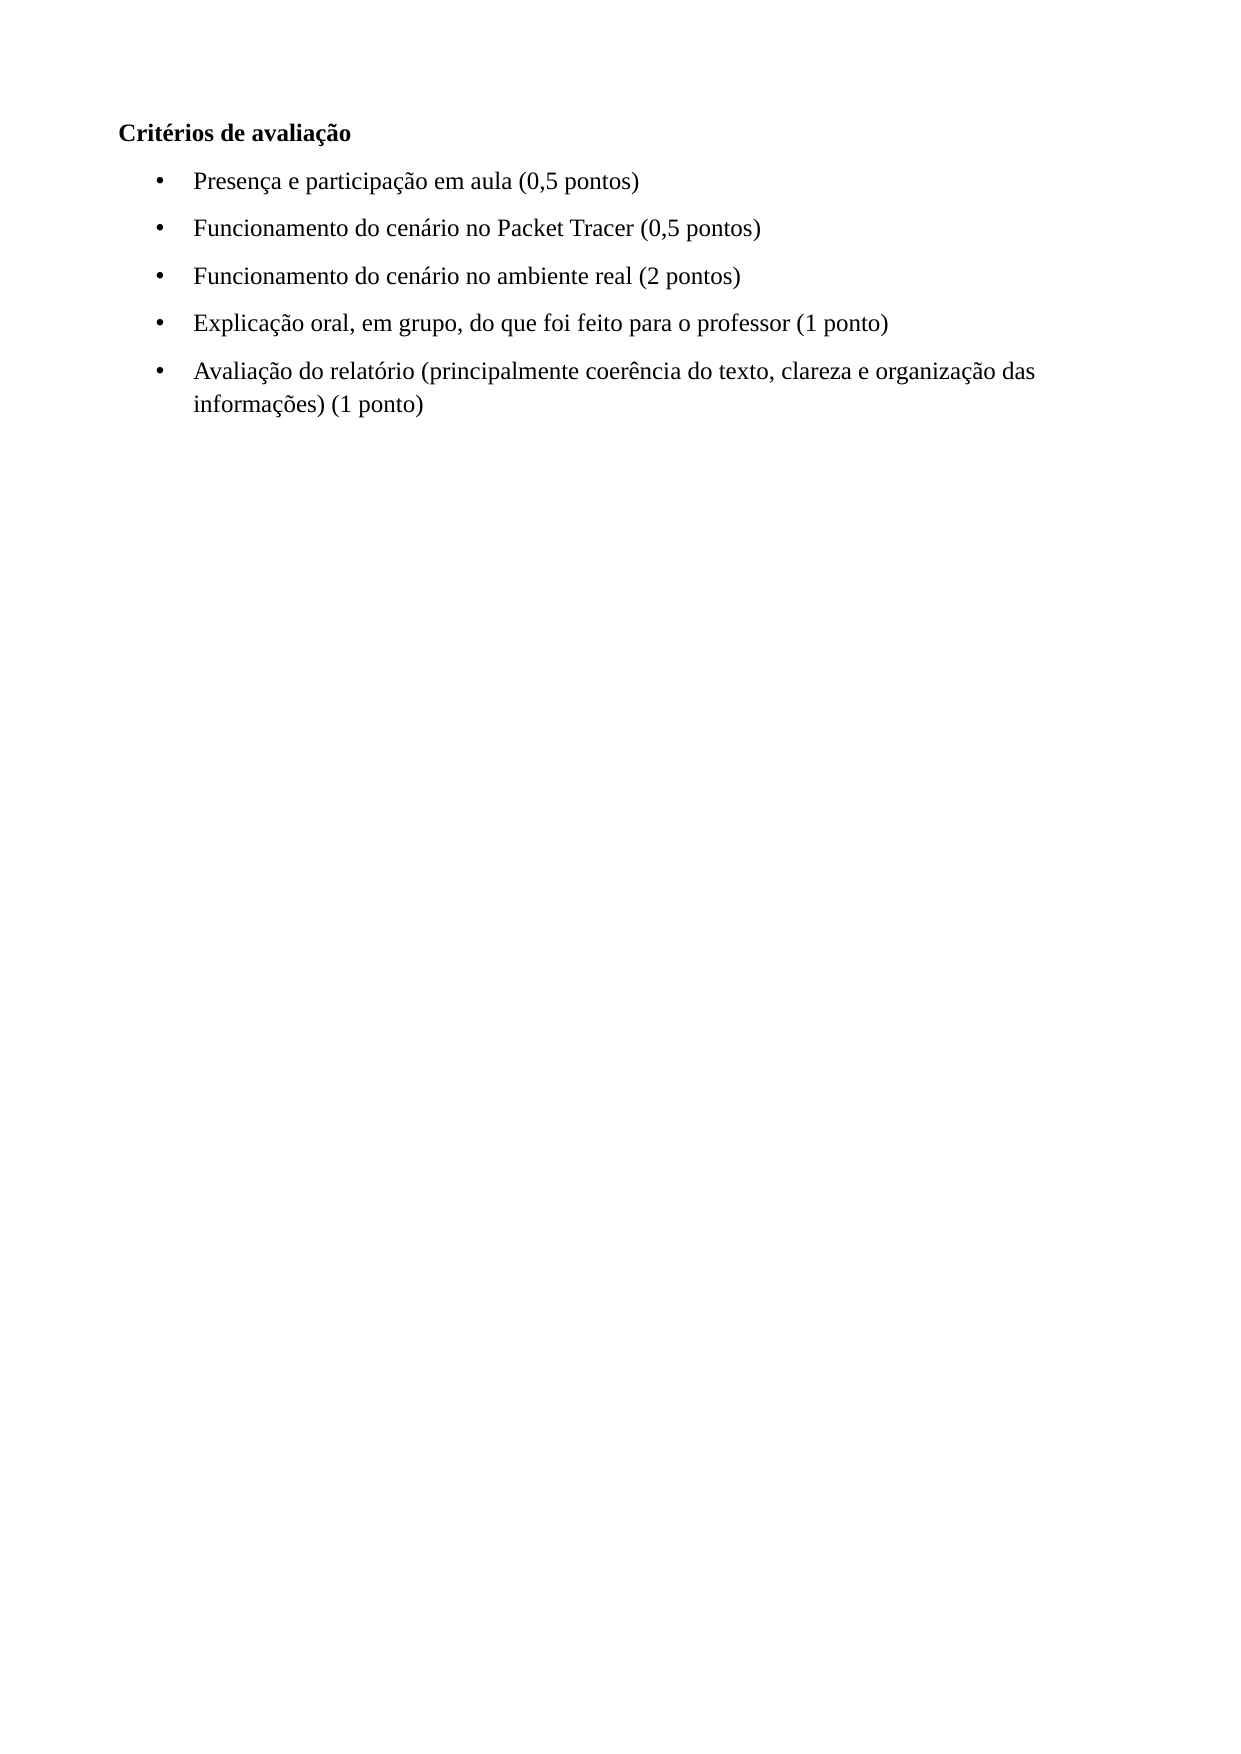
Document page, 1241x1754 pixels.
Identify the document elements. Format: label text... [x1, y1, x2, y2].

list Presença e participação em aula (0,5 pontos) [156, 166, 1122, 194]
list Explicação oral, em grupo, do que foi feito para o professor (1 ponto) [156, 308, 1122, 337]
text Critérios de avaliação [118, 118, 1122, 147]
list Funcionamento do cenário no ambiente real (2 pontos) [156, 261, 1122, 290]
list Avaliação do relatório (principalmente coerência do texto, clareza e organização das informações) (1 ponto) [156, 356, 1122, 418]
list Funcionamento do cenário no Packet Tracer (0,5 pontos) [156, 213, 1122, 242]
